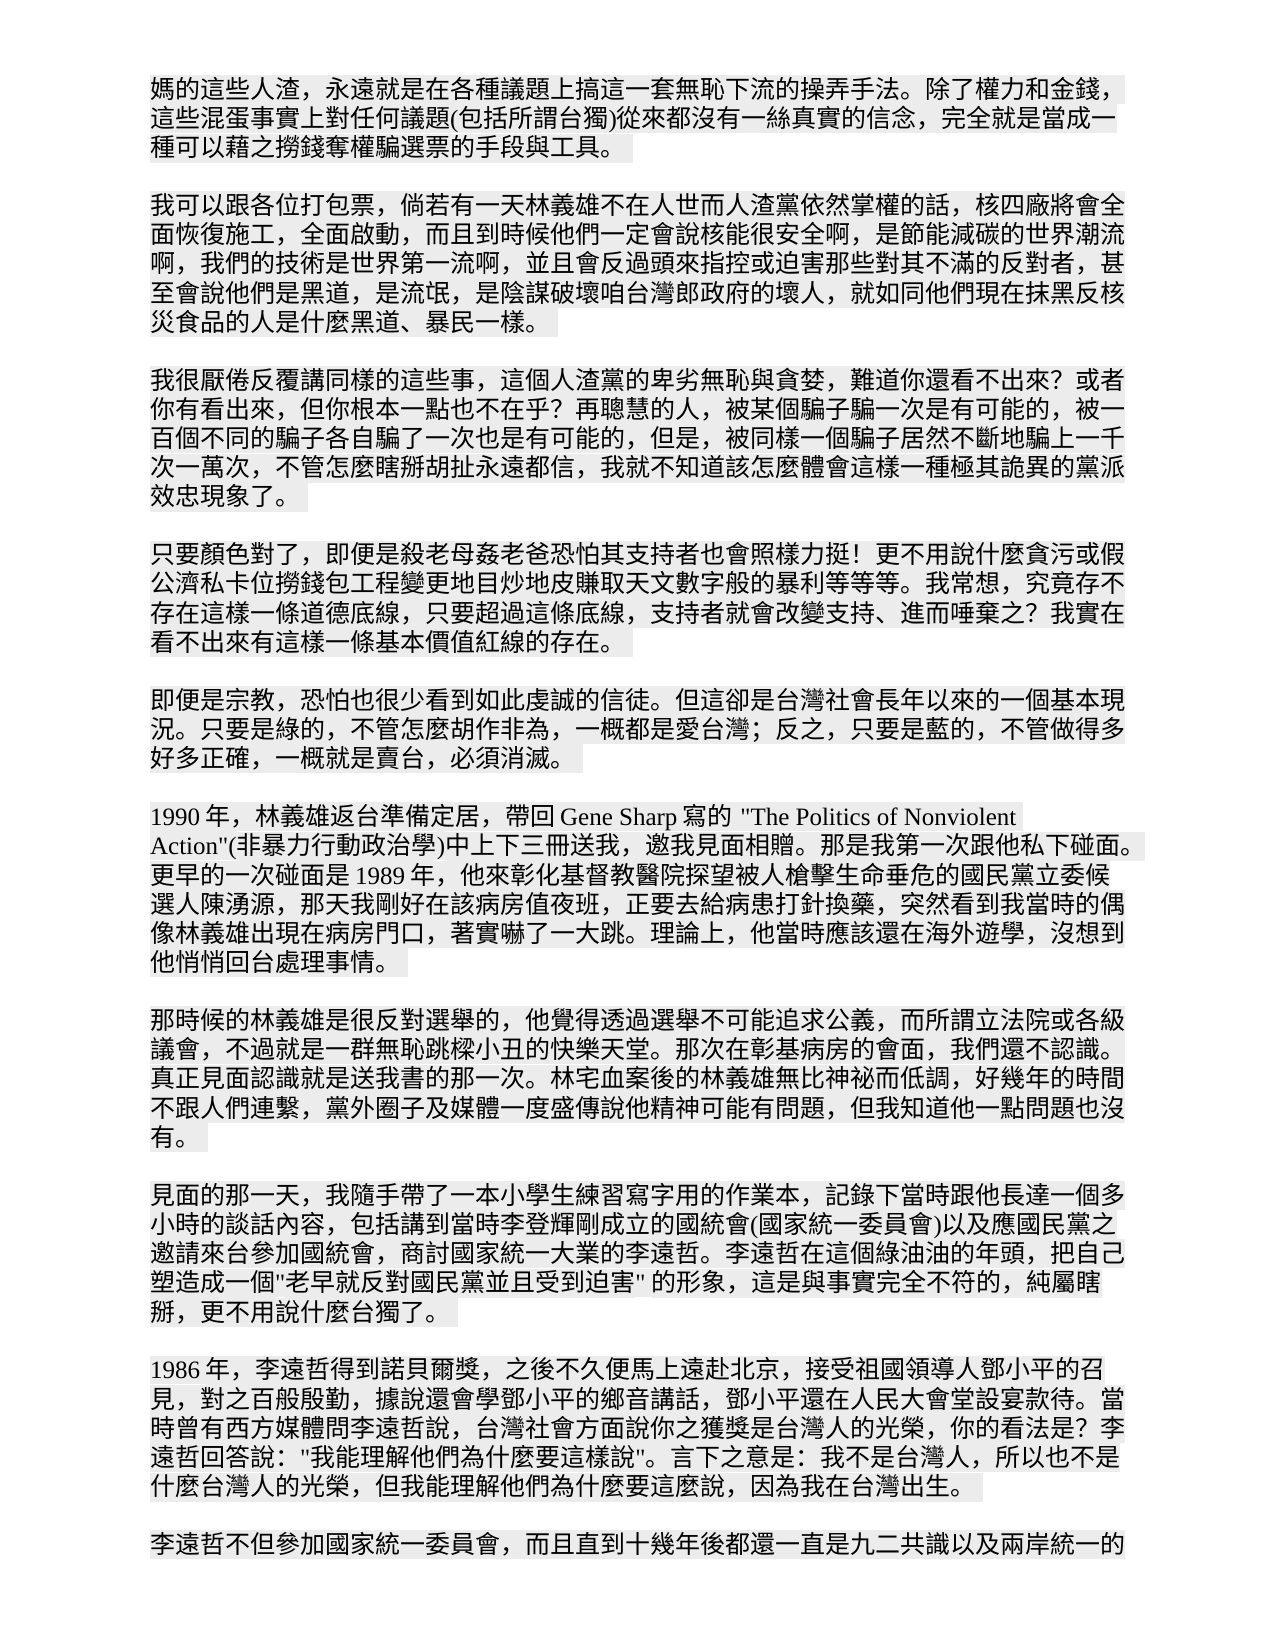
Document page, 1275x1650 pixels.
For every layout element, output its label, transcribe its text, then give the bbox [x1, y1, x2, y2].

text 倘若是國民黨開放日本核災食品進口，現在一定又是遍地烽火，一堆覺醒公民與覺醒學者們肯定四處打砸呼號，台灣人自救，革命有理，造反無罪...等等等。這事好幾個月前就寫過，你看人渣黨一大堆當年以反核災食品立下 "守護人民健康" 之偉大名號的政治人物及學者們，現在幾乎全數改口說這些東西很安全啊，沒問題啊，出事機率很低啊，甚至反過頭來威嚇、抹黑反對者。 我並不是要講該或不該進口這些充滿疑慮、連日本人自己也不太敢吃的東西，而是說x它媽的這些人渣，永遠就是在各種議題上搞這一套無恥下流的操弄手法。除了權力和金錢，這些混蛋事實上對任何議題(包括所謂台獨)從來都沒有一絲真實的信念，完全就是當成一種可以藉之撈錢奪權騙選票的手段與工具。 我可以跟各位打包票，倘若有一天林義雄不在人世而人渣黨依然掌權的話，核四廠將會全面恢復施工，全面啟動，而且到時候他們一定會說核能很安全啊，是節能減碳的世界潮流啊，我們的技術是世界第一流啊，並且會反過頭來指控或迫害那些對其不滿的反對者，甚至會說他們是黑道，是流氓，是陰謀破壞咱台灣郎政府的壞人，就如同他們現在抹黑反核災食品的人是什麼黑道、暴民一樣。 我很厭倦反覆講同樣的這些事，這個人渣黨的卑劣無恥與貪婪，難道你還看不出來？或者你有看出來，但你根本一點也不在乎？再聰慧的人，被某個騙子騙一次是有可能的，被一百個不同的騙子各自騙了一次也是有可能的，但是，被同樣一個騙子居然不斷地騙上一千次一萬次，不管怎麼瞎掰胡扯永遠都信，我就不知道該怎麼體會這樣一種極其詭異的黨派效忠現象了。 只要顏色對了，即便是殺老母姦老爸恐怕其支持者也會照樣力挺！更不用說什麼貪污或假公濟私卡位撈錢包工程變更地目炒地皮賺取天文數字般的暴利等等等。我常想，究竟存不存在這樣一條道德底線，只要超過這條底線，支持者就會改變支持、進而唾棄之？我實在看不出來有這樣一條基本價值紅線的存在。 即便是宗教，恐怕也很少看到如此虔誠的信徒。但這卻是台灣社會長年以來的一個基本現況。只要是綠的，不管怎麼胡作非為，一概都是愛台灣；反之，只要是藍的，不管做得多好多正確，一概就是賣台，必須消滅。 1990年，林義雄返台準備定居，帶回Gene Sharp寫的 "The Politics of Nonviolent Action"(非暴力行動政治學)中上下三冊送我，邀我見面相贈。那是我第一次跟他私下碰面。更早的一次碰面是1989年，他來彰化基督教醫院探望被人槍擊生命垂危的國民黨立委候選人陳湧源，那天我剛好在該病房值夜班，正要去給病患打針換藥，突然看到我當時的偶像林義雄出現在病房門口，著實嚇了一大跳。理論上，他當時應該還在海外遊學，沒想到他悄悄回台處理事情。 那時候的林義雄是很反對選舉的，他覺得透過選舉不可能追求公義，而所謂立法院或各級議會，不過就是一群無恥跳樑小丑的快樂天堂。那次在彰基病房的會面，我們還不認識。真正見面認識就是送我書的那一次。林宅血案後的林義雄無比神祕而低調，好幾年的時間不跟人們連繫，黨外圈子及媒體一度盛傳說他精神可能有問題，但我知道他一點問題也沒有。 見面的那一天，我隨手帶了一本小學生練習寫字用的作業本，記錄下當時跟他長達一個多小時的談話內容，包括講到當時李登輝剛成立的國統會(國家統一委員會)以及應國民黨之邀請來台參加國統會，商討國家統一大業的李遠哲。李遠哲在這個綠油油的年頭，把自己塑造成一個"老早就反對國民黨並且受到迫害" 的形象，這是與事實完全不符的，純屬瞎掰，更不用說什麼台獨了。 1986年，李遠哲得到諾貝爾獎，之後不久便馬上遠赴北京，接受祖國領導人鄧小平的召見，對之百般殷勤，據說還會學鄧小平的鄉音講話，鄧小平還在人民大會堂設宴款待。當時曾有西方媒體問李遠哲說，台灣社會方面說你之獲獎是台灣人的光榮，你的看法是？李遠哲回答說："我能理解他們為什麼要這樣說"。言下之意是：我不是台灣人，所以也不是什麼台灣人的光榮，但我能理解他們為什麼要這麼說，因為我在台灣出生。 李遠哲不但參加國家統一委員會，而且直到十幾年後都還一直是九二共識以及兩岸統一的支持者與推動者，例如在國統會底下擔任什麼 "跨黨派小組" 召集人，推展國家統一的目標以及推動九二共識的正式官方宣告。 很多事情姑且不說，我現在要說的是，當時跟林義雄的第一次碰面談話中，我就問他說： "你覺得民進黨很多人整天台灣台灣講個不停(那時候還沒有發明"愛台灣" 的法西斯口號)，好像他凡事都是為台灣大眾的利益著想，但事實上所作所為卻又完全是另一套自私自利貪婪奪權的作法，吃香的，喝辣的，貪婪奢靡，你覺得這樣一種口頭上的吶喊有什麼意義嗎？" 我還接著問說： "與此相對的是，有些人，例如國民黨的趙耀東、李國鼎、孫運璿等人，他們嘴巴上從不喊這類口號，而且一生清廉自持，節儉度日，但其所作所為卻又對台灣這個社會產生極大的長遠貢獻，難道我們不是應該單純針對是非本身來評價？而是根據表面上的各種漂亮口號？" 林義雄當時的回答是滿臉笑意，輕拍桌面擊掌大表認同，並且說，政治人物經常是講一套做一套，同時舉了一些內幕實例。我們的談話，就一直圍繞在這個話題上。 1990到現在2016年，26個年頭過去了，而我居然還在講同樣的話。唯一的不同是：打從大約1998年開始，"愛台灣" 就變成一種檢驗忠誠的類 "麥卡錫主義" 的法西斯氛圍與口號，藉以在島內區分敵我，誰是中共同路人，誰是正港的台灣人，前者是敵，後者是友，敵人皆可殺，任何手段都是對的；而友方當然就是自己人，不管怎麼胡搞瞎搞貪污舞弊上下其手，統統都算是愛台灣。 這四分之一個世紀以來，台灣就籠罩在這樣一種藉著反中反華來遂行一切私利的政治文化中。不可思議的是，人們不但不生氣，絲毫不以為忤，反倒熱烈支持，甚至以之為榮。難道我們不該說，台灣之種種落後、退步與傷害，其實是人們咎由自取？在所謂民主 (等同於選舉)的欺瞞幻術底下，劣幣因其數量夠多勢力夠大，反倒驅逐了良幣。 陳真 2016. 11. 18. =============== 在野的民進黨會支持開放核災區食品進口嗎？ https://goo.gl/Sv4NZK 作者毛奇 2016年11月18日 試想一個場景，如果現在還是由國民黨的馬政府執政，而這個政府竟然要開放日本核災區食品進口，那麼在野的民進黨會有什麼反應？這雖然是個假議題，但以台灣人認識的民進黨，相信大家一定不難猜出在野的民進黨會如何動作。 完全可以想見，針對沸沸揚揚的日本核災區食品進口問題，如果民進黨還在野，必定採取以下抗爭行動反對國民黨政府： 批評國民黨政府喪權辱國、出賣台灣人民健康交換政治利益、別人家的小孩死不了、批評公聽會是假的、發動群眾包圍公聽會場地並癱瘓公聽程序、民進黨立委杯葛國會議事、黨籍縣市長召開聯合記者會宣布無限期禁止核災區食品上架、民進黨中央黨部發動大型集會遊行，要求國民黨政府道歉、相關人員下台。 按照政黨政治運作常理，政黨存在的目的就是為了取得政權以實踐黨綱與政見，民進黨已經不是在野黨，自2016年520以來更是完全執政的局面，按理，針對是否進一步開放日本核災區食品進口，民進黨政府應該堅守反對立場才是，豈知，小英政府上台半年後，重大政策處處髮夾彎，完全忘了在野時的承諾。 惡劣的不僅於此，在野時總是批評國民黨政府黑箱作業的民進黨，為了他們時常掛在口邊的程序正義，無論是勞工休假爭議、日本核災食品進口議題，都被迫要召開公聽會，然而，有急成這樣的必要嗎？三天召開十場公聽會，到底希望廣徵意見？還是只是在「跑程序」？ 言必稱程序正義、批評國民黨政府黑箱作業的民進黨，應該最熟悉重大政策的聽證程序，絕不可能在十天內召開三場公聽會，按照行政程序法之規定，行政機關舉行聽證會，有其完整嚴謹之程序，特別是針對類似開放核災區食品進口這樣攸關民生的重大議題，尤其應該事前備妥完整詳盡的資訊，邀請具有代表性的團體、學者專家、利害關係人出席討論，並給予正反雙方完整陳述意見的空間，而非只是行禮如儀、虛應故事，甚至事先射箭、再畫靶。 公聽會不是犧牲人民權益的遮羞布，程序再完備，也無法掩飾實質問題，以本案為例，就算公聽會開得再多，難道就能取得開放核災食品的正當性？遑論，這十場公聽會都在吵吵鬧鬧、甚至全武行中結束，民進黨政府要參採什麼意見？ 許多人始終不解，明明是一個多數民意都反對的政策，明明連政府官員都不願意購買、食用的核災區食品，小英政府為何執意要開放？到底在急什麼？日本政府到底對誰施壓？究竟給了多少壓力？民進黨政府有何不為人知的苦衷？如果政府官員連這樣的壓力都頂不住，又要如何維護國家主權與權益？ 以台灣的國際處境，我們其實不難理解政府想要多方爭取支持的立場，然而，再怎麼處境艱難，有必要以犧牲全民健康的方式進行交換嗎？難道真如傳言所稱，是為了讓代表蔡英文出席的宋楚瑜可以在APEC與日本首相安倍晉三會面？果真如此，台灣人的健康也未免太微不足道了吧！ [150, 75, 1125, 1559]
